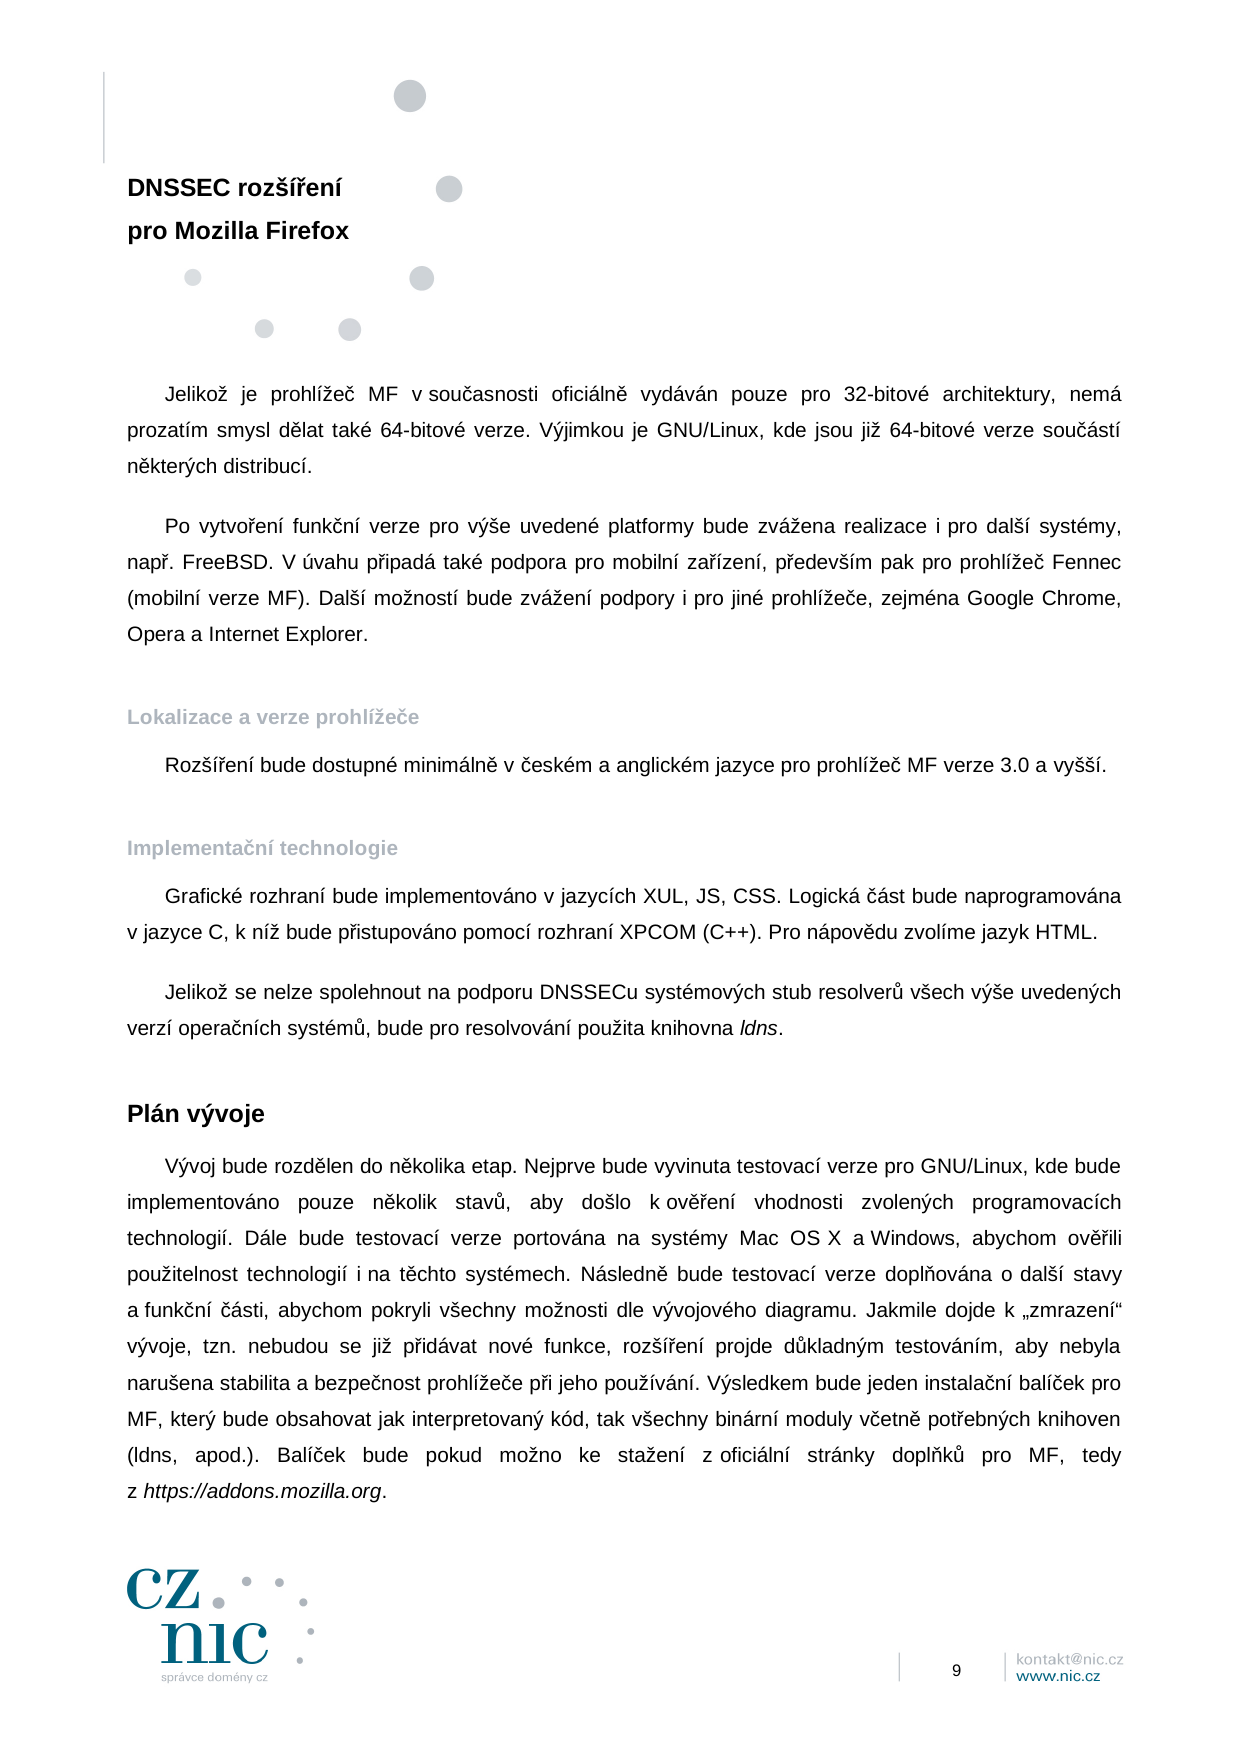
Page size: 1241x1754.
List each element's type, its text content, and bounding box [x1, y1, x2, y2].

text Jelikož se nelze spolehnout na podporu DNSSECu systémových stub resolverů všech výše uvedených verzí operačních systémů, bude pro resolvování použita knihovna ldns. [127, 979, 1122, 1040]
text Vývoj bude rozdělen do několika etap. Nejprve bude vyvinuta testovací verze pro GNU/Linux, kde bude implementováno pouze několik stavů, aby došlo k ověření vhodnosti zvolených programovacích technologií. Dále bude testovací verze portována na systémy Mac OS X a Windows, abychom ověřili použitelnost technologií i na těchto systémech. Následně bude testovací verze doplňována o další stavy a funkční části, abychom pokryli všechny možnosti dle vývojového diagramu. Jakmile dojde k „zmrazení“ vývoje, tzn. nebudou se již přidávat nové funkce, rozšíření projde důkladným testováním, aby nebyla narušena stabilita a bezpečnost prohlížeče při jeho používání. Výsledkem bude jeden instalační balíček pro MF, který bude obsahovat jak interpretovaný kód, tak všechny binární moduly včetně potřebných knihoven (ldns, apod.). Balíček bude pokud možno ke stažení z oficiální stránky doplňků pro MF, tedy z https://addons.mozilla.org. [127, 1154, 1122, 1503]
text Grafické rozhraní bude implementováno v jazycích XUL, JS, CSS. Logická část bude naprogramována v jazyce C, k níž bude přistupováno pomocí rozhraní XPCOM (C++). Pro nápovědu zvolíme jazyk HTML. [127, 884, 1122, 944]
text Po vytvoření funkční verze pro výše uvedené platformy bude zvážena realizace i pro další systémy, např. FreeBSD. V úvahu připadá také podpora pro mobilní zařízení, především pak pro prohlížeč Fennec (mobilní verze MF). Další možností bude zvážení podpory i pro jiné prohlížeče, zejména Google Chrome, Opera a Internet Explorer. [127, 514, 1122, 646]
picture [897, 1649, 1212, 1754]
text Jelikož je prohlížeč MF v současnosti oficiálně vydáván pouze pro 32-bitové architektury, nemá prozatím smysl dělat také 64-bitové verze. Výjimkou je GNU/Linux, kde jsou již 64-bitové verze součástí některých distribucí. [127, 382, 1122, 478]
text Rozšíření bude dostupné minimálně v českém a anglickém jazyce pro prohlížeč MF verze 3.0 a vyšší. [127, 753, 1122, 777]
subtitle Plán vývoje [127, 1099, 1122, 1128]
picture [15, 1566, 315, 1754]
subtitle Lokalizace a verze prohlížeče [127, 705, 1122, 729]
subtitle Implementační technologie [127, 836, 1122, 860]
picture [0, 0, 468, 348]
